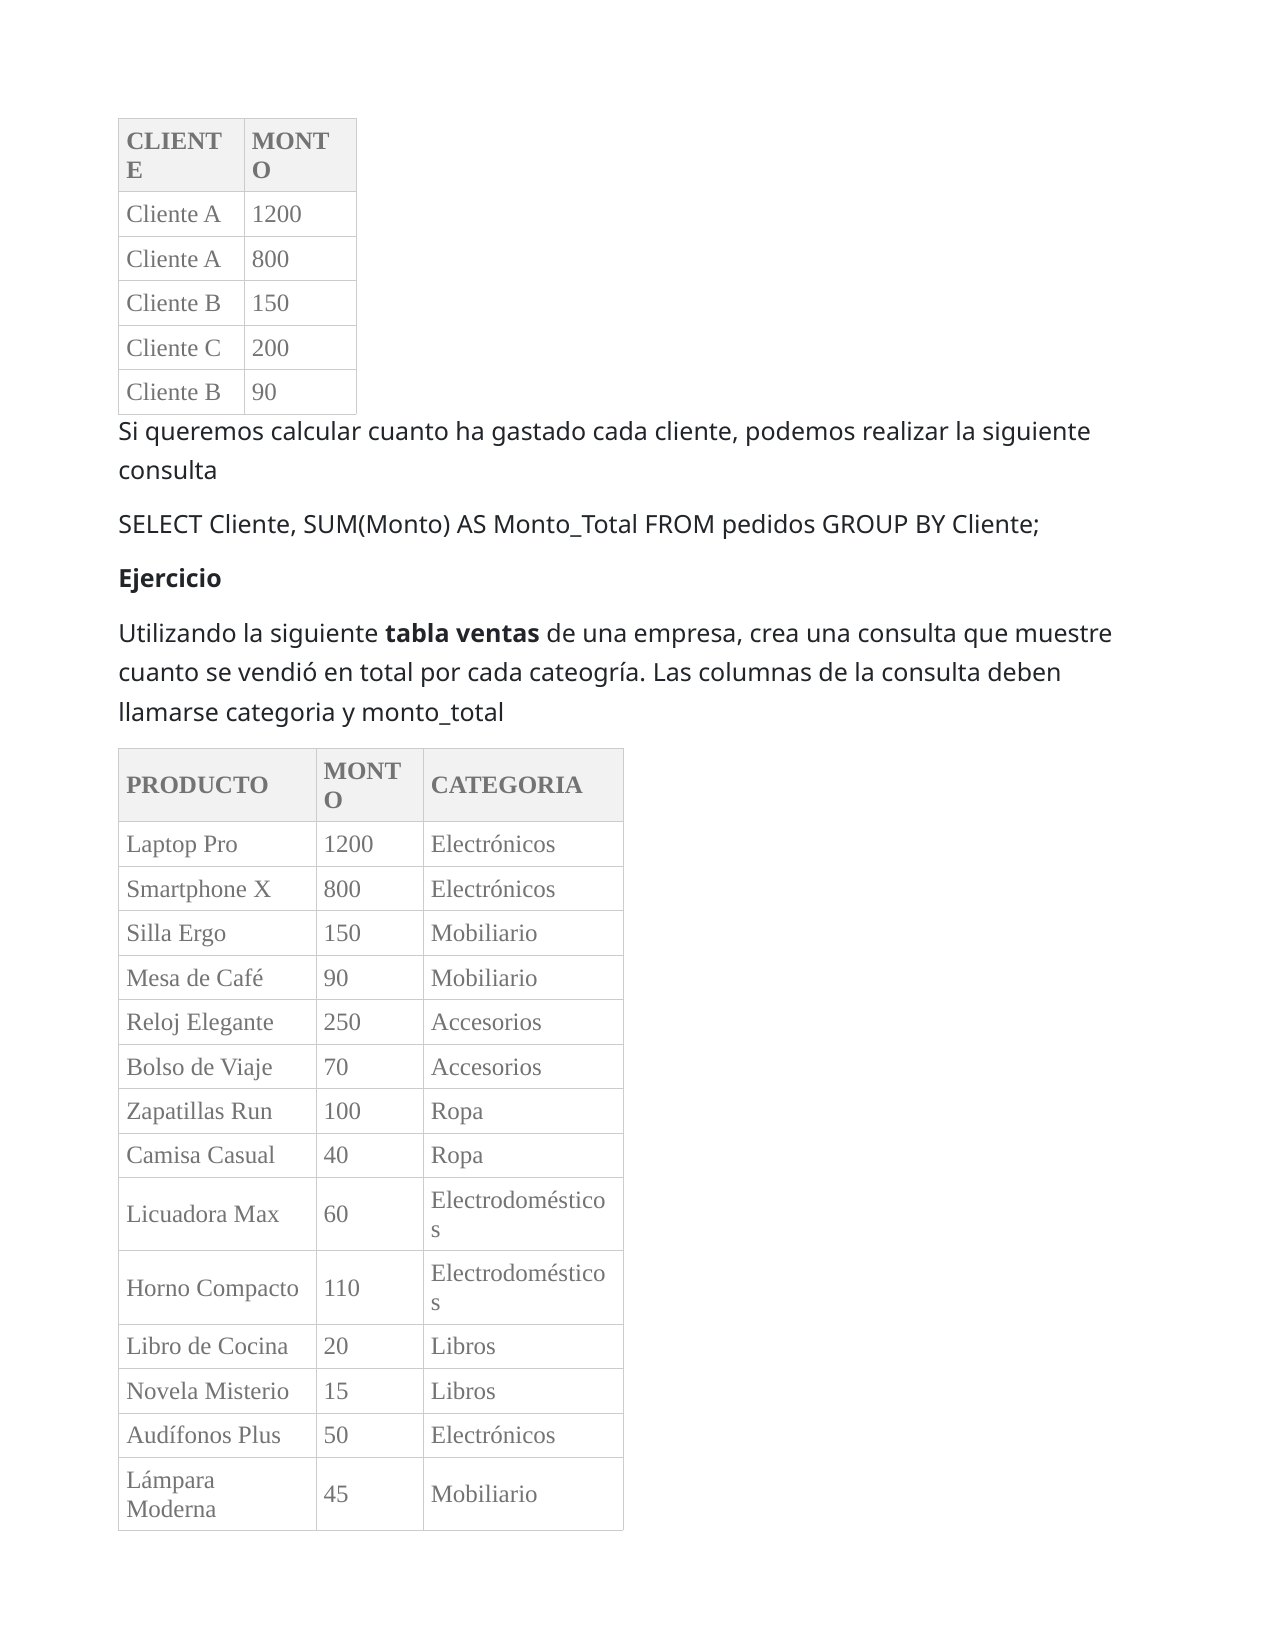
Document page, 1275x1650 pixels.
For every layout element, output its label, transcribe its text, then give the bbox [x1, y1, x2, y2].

table_cell 250 [317, 1000, 423, 1044]
table_cell 800 [317, 867, 423, 910]
table_cell Cliente A [119, 192, 244, 236]
table_cell Horno Compacto [119, 1251, 316, 1323]
table_cell 110 [317, 1251, 423, 1323]
table_cell Cliente C [119, 326, 244, 369]
text Utilizando la siguiente tabla ventas de una empresa, crea una consulta que muestre cuanto se vendió en total por cada cateogría. Las columnas de la consulta deben llamarse categoria y monto_total [118, 616, 1157, 728]
table_cell Cliente A [119, 237, 244, 280]
text Si queremos calcular cuanto ha gastado cada cliente, podemos realizar la siguiente consulta [118, 414, 1157, 487]
table_cell Camisa Casual [119, 1134, 316, 1177]
table_cell 1200 [317, 822, 423, 866]
table_cell Electrodomésticos [424, 1178, 623, 1250]
subtitle Ejercicio [118, 561, 1157, 594]
table_cell Libro de Cocina [119, 1325, 316, 1368]
table_cell 800 [245, 237, 356, 280]
table_cell 60 [317, 1178, 423, 1250]
table_cell Electrónicos [424, 822, 623, 866]
table_cell Cliente B [119, 281, 244, 325]
table_cell 45 [317, 1458, 423, 1530]
table_cell Ropa [424, 1089, 623, 1133]
table_cell Mobiliario [424, 956, 623, 999]
table_cell 200 [245, 326, 356, 369]
table_cell Bolso de Viaje [119, 1045, 316, 1088]
table_cell Ropa [424, 1134, 623, 1177]
table_header MONTO [317, 749, 423, 821]
table_cell 150 [245, 281, 356, 325]
table_cell 100 [317, 1089, 423, 1133]
table_cell Smartphone X [119, 867, 316, 910]
table_header CLIENTE [119, 119, 244, 191]
table_header CATEGORIA [424, 749, 623, 821]
table_cell Novela Misterio [119, 1369, 316, 1412]
table_cell Licuadora Max [119, 1178, 316, 1250]
table_cell Zapatillas Run [119, 1089, 316, 1133]
table_cell Libros [424, 1325, 623, 1368]
table_cell 90 [317, 956, 423, 999]
table_cell 90 [245, 370, 356, 414]
table_cell Electrodomésticos [424, 1251, 623, 1323]
table_cell Accesorios [424, 1045, 623, 1088]
table_cell Electrónicos [424, 867, 623, 910]
table_cell 70 [317, 1045, 423, 1088]
table_cell Accesorios [424, 1000, 623, 1044]
table_cell Electrónicos [424, 1414, 623, 1457]
table_header MONTO [245, 119, 356, 191]
table_header PRODUCTO [119, 749, 316, 821]
table_cell Laptop Pro [119, 822, 316, 866]
table_cell Audífonos Plus [119, 1414, 316, 1457]
table_cell Libros [424, 1369, 623, 1412]
table_cell Silla Ergo [119, 911, 316, 955]
table_cell Mobiliario [424, 911, 623, 955]
table_cell 15 [317, 1369, 423, 1412]
table_cell 40 [317, 1134, 423, 1177]
table_cell Lámpara Moderna [119, 1458, 316, 1530]
table_cell 50 [317, 1414, 423, 1457]
table_cell Mesa de Café [119, 956, 316, 999]
table_cell Cliente B [119, 370, 244, 414]
table_cell 20 [317, 1325, 423, 1368]
text SELECT Cliente, SUM(Monto) AS Monto_Total FROM pedidos GROUP BY Cliente; [118, 507, 1157, 541]
table_cell 150 [317, 911, 423, 955]
table_cell 1200 [245, 192, 356, 236]
table_cell Reloj Elegante [119, 1000, 316, 1044]
table_cell Mobiliario [424, 1458, 623, 1530]
